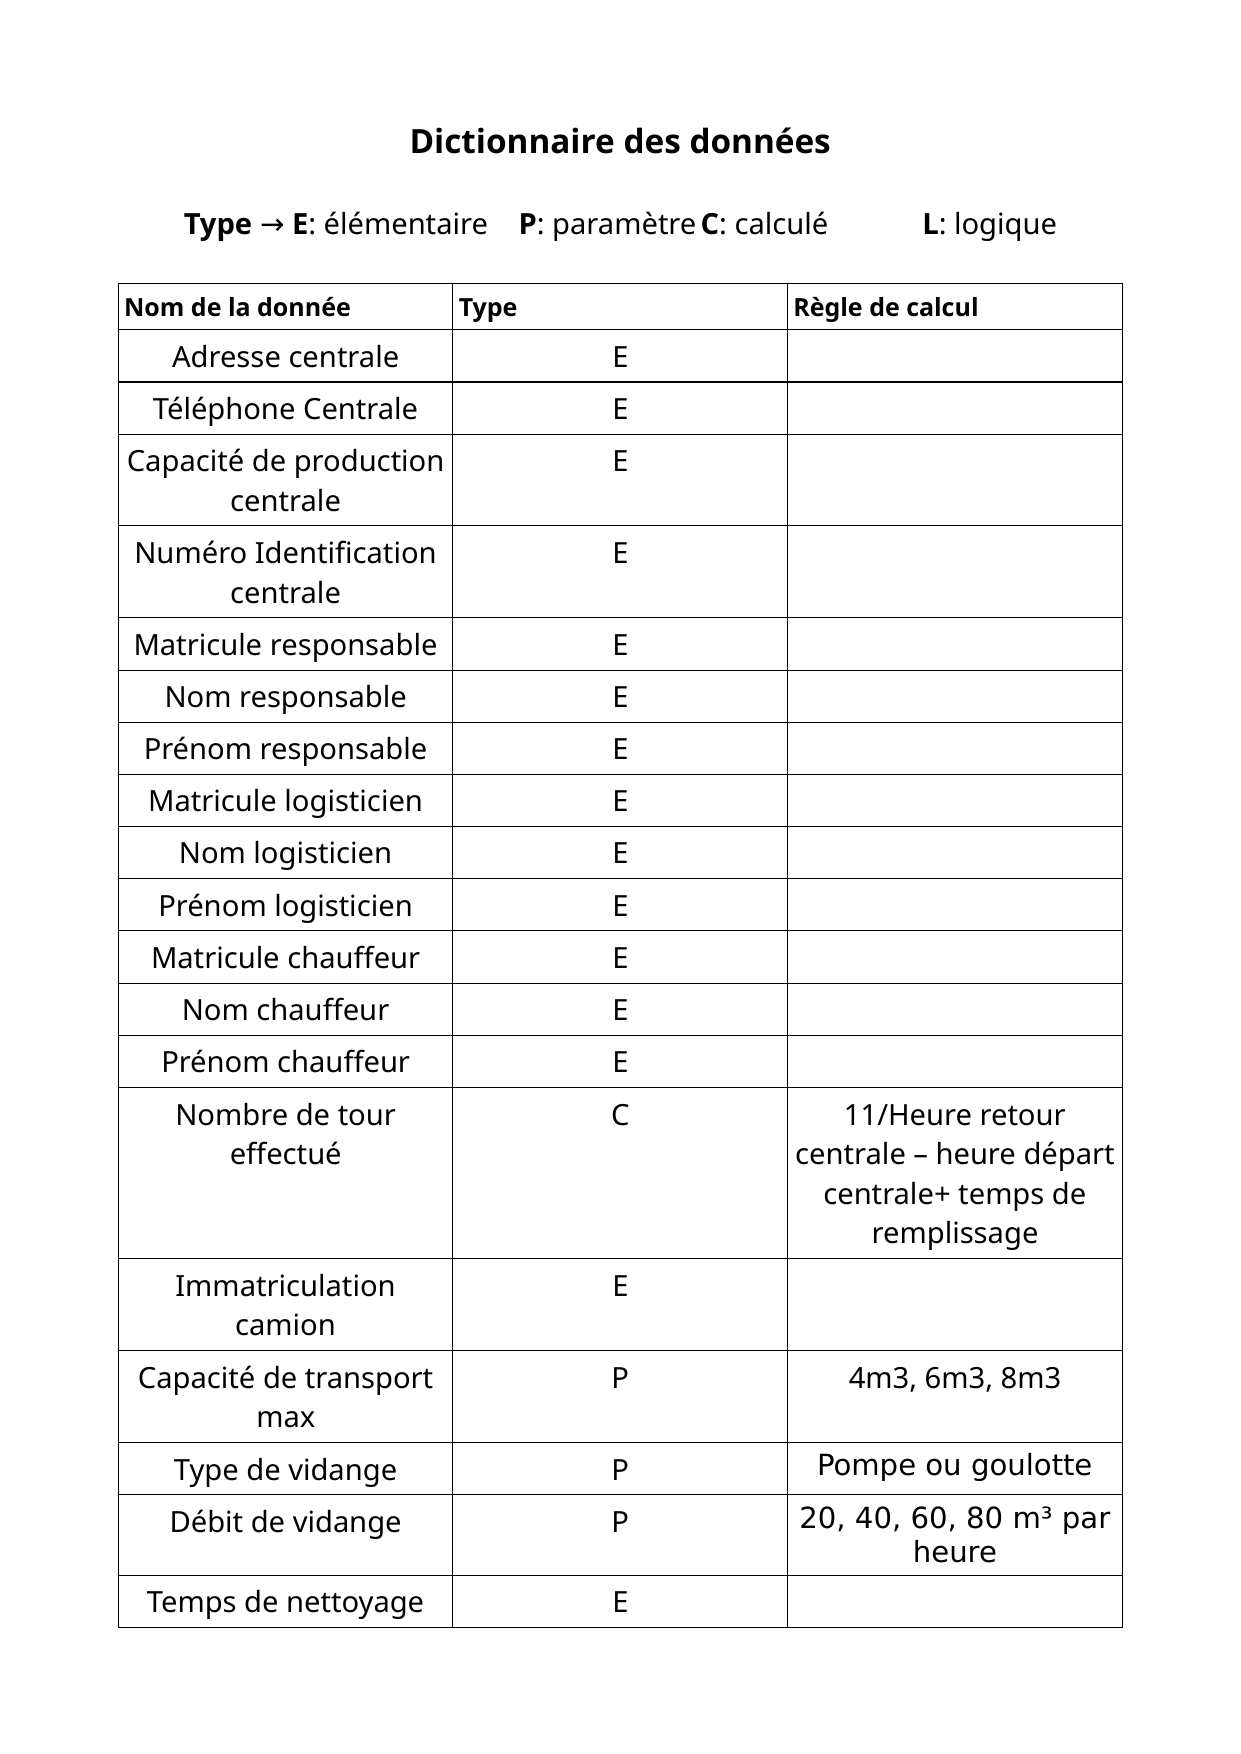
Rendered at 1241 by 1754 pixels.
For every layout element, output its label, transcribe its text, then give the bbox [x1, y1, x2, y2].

table_header Nom de la donnée [119, 284, 452, 329]
table_cell [788, 723, 1122, 774]
table_cell [788, 330, 1122, 381]
table_cell Capacité de transport max [119, 1351, 452, 1442]
table_cell Numéro Identification centrale [119, 526, 452, 617]
table_cell E [453, 931, 787, 983]
table_cell E [453, 435, 787, 525]
table_cell Immatriculation camion [119, 1259, 452, 1350]
table_cell Prénom chauffeur [119, 1036, 452, 1087]
table_cell E [453, 618, 787, 669]
table_cell E [453, 1576, 787, 1627]
table_cell P [453, 1443, 787, 1494]
table_cell [788, 526, 1122, 617]
table_cell Téléphone Centrale [119, 383, 452, 433]
table_cell 11/Heure retour centrale – heure départ centrale+ temps de remplissage [788, 1088, 1122, 1258]
table_cell [788, 618, 1122, 669]
table_cell E [453, 1036, 787, 1087]
text Type → E: élémentaire P: paramètre C: calculé L: logique [118, 203, 1122, 243]
table_cell 20, 40, 60, 80 m³ par heure [788, 1495, 1122, 1574]
table_cell Adresse centrale [119, 330, 452, 381]
table_cell E [453, 775, 787, 826]
table_cell E [453, 671, 787, 722]
table_cell [788, 1036, 1122, 1087]
table_cell [788, 931, 1122, 983]
table_cell [788, 671, 1122, 722]
table_cell Pompe ou goulotte [788, 1443, 1122, 1494]
table_cell Matricule chauffeur [119, 931, 452, 983]
table_cell Temps de nettoyage [119, 1576, 452, 1627]
table_cell Matricule responsable [119, 618, 452, 669]
table_cell E [453, 330, 787, 381]
table_cell Matricule logisticien [119, 775, 452, 826]
table_header Règle de calcul [788, 284, 1122, 329]
table_cell Nom chauffeur [119, 984, 452, 1035]
table_cell [788, 1576, 1122, 1627]
table_cell [788, 1259, 1122, 1350]
table_cell E [453, 383, 787, 433]
table_cell E [453, 526, 787, 617]
table_cell Nom responsable [119, 671, 452, 722]
table_cell Débit de vidange [119, 1495, 452, 1574]
table_cell Nom logisticien [119, 827, 452, 878]
table_cell E [453, 1259, 787, 1350]
table_cell [788, 984, 1122, 1035]
table_cell E [453, 723, 787, 774]
table_cell E [453, 827, 787, 878]
table_cell P [453, 1351, 787, 1442]
table_cell Prénom logisticien [119, 879, 452, 930]
table_cell [788, 435, 1122, 525]
text Dictionnaire des données [118, 118, 1122, 163]
table_cell Prénom responsable [119, 723, 452, 774]
table_cell C [453, 1088, 787, 1258]
table_cell [788, 827, 1122, 878]
table_cell E [453, 984, 787, 1035]
table_cell P [453, 1495, 787, 1574]
table_cell Type de vidange [119, 1443, 452, 1494]
table_cell Nombre de tour effectué [119, 1088, 452, 1258]
table_cell [788, 383, 1122, 433]
table_cell [788, 879, 1122, 930]
table_cell E [453, 879, 787, 930]
table_header Type [453, 284, 787, 329]
table_cell 4m3, 6m3, 8m3 [788, 1351, 1122, 1442]
table_cell [788, 775, 1122, 826]
table_cell Capacité de production centrale [119, 435, 452, 525]
